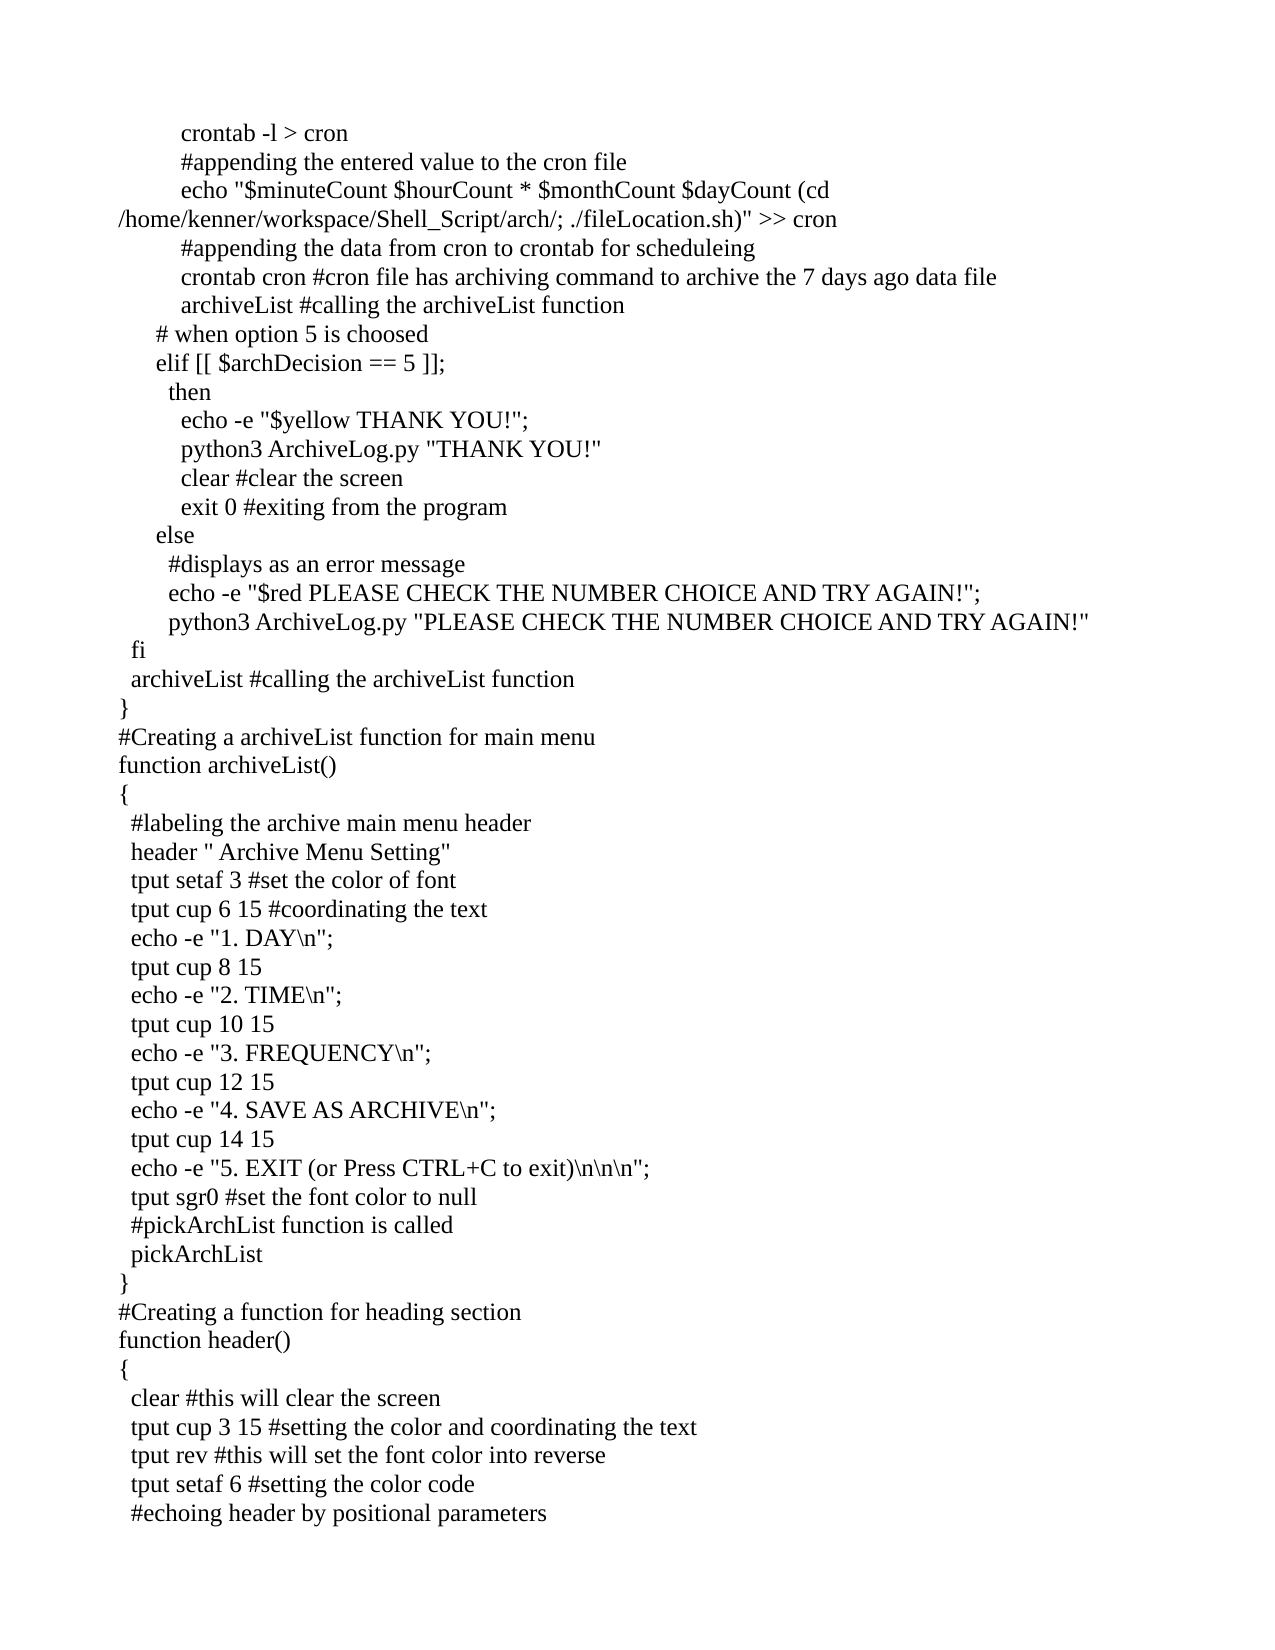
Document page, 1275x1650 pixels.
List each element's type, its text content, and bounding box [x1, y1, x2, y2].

text python3 ArchiveLog.py "PLEASE CHECK THE NUMBER CHOICE AND TRY AGAIN!" [118, 607, 1157, 636]
text pickArchList [118, 1239, 1157, 1268]
text then [118, 377, 1157, 406]
text tput cup 14 15 [118, 1124, 1157, 1153]
text #Creating a function for heading section [118, 1297, 1157, 1326]
text archiveList #calling the archiveList function [118, 664, 1157, 693]
text crontab -l > cron [118, 118, 1157, 147]
text tput cup 10 15 [118, 1009, 1157, 1038]
text #appending the entered value to the cron file [118, 147, 1157, 176]
text echo -e "3. FREQUENCY\n"; [118, 1038, 1157, 1067]
text #pickArchList function is called [118, 1211, 1157, 1239]
text echo "$minuteCount $hourCount * $monthCount $dayCount (cd /home/kenner/workspace/Shell_Script/arch/; ./fileLocation.sh)" >> cron [118, 176, 1157, 233]
text clear #clear the screen [118, 463, 1157, 492]
text echo -e "2. TIME\n"; [118, 981, 1157, 1009]
text #echoing header by positional parameters [118, 1498, 1157, 1527]
text archiveList #calling the archiveList function [118, 291, 1157, 319]
text echo -e "4. SAVE AS ARCHIVE\n"; [118, 1096, 1157, 1124]
text #Creating a archiveList function for main menu [118, 722, 1157, 751]
text crontab cron #cron file has archiving command to archive the 7 days ago data file [118, 262, 1157, 291]
text tput setaf 6 #setting the color code [118, 1469, 1157, 1498]
text echo -e "$yellow THANK YOU!"; [118, 406, 1157, 434]
text exit 0 #exiting from the program [118, 492, 1157, 521]
text } [118, 1268, 1157, 1297]
text #displays as an error message [118, 549, 1157, 578]
text # when option 5 is choosed [118, 319, 1157, 348]
text clear #this will clear the screen [118, 1383, 1157, 1412]
text echo -e "5. EXIT (or Press CTRL+C to exit)\n\n\n"; [118, 1153, 1157, 1182]
text function header() [118, 1326, 1157, 1354]
text tput sgr0 #set the font color to null [118, 1182, 1157, 1211]
text tput cup 3 15 #setting the color and coordinating the text [118, 1412, 1157, 1441]
text #labeling the archive main menu header [118, 808, 1157, 837]
text echo -e "1. DAY\n"; [118, 923, 1157, 952]
text function archiveList() [118, 751, 1157, 779]
text tput setaf 3 #set the color of font [118, 866, 1157, 894]
text #appending the data from cron to crontab for scheduleing [118, 233, 1157, 262]
text else [118, 521, 1157, 549]
text tput cup 6 15 #coordinating the text [118, 894, 1157, 923]
text python3 ArchiveLog.py "THANK YOU!" [118, 434, 1157, 463]
text { [118, 779, 1157, 808]
text { [118, 1354, 1157, 1383]
text } [118, 693, 1157, 722]
text elif [[ $archDecision == 5 ]]; [118, 348, 1157, 377]
text fi [118, 636, 1157, 664]
text tput rev #this will set the font color into reverse [118, 1441, 1157, 1469]
text tput cup 12 15 [118, 1067, 1157, 1096]
text header " Archive Menu Setting" [118, 837, 1157, 866]
text tput cup 8 15 [118, 952, 1157, 981]
text echo -e "$red PLEASE CHECK THE NUMBER CHOICE AND TRY AGAIN!"; [118, 578, 1157, 607]
